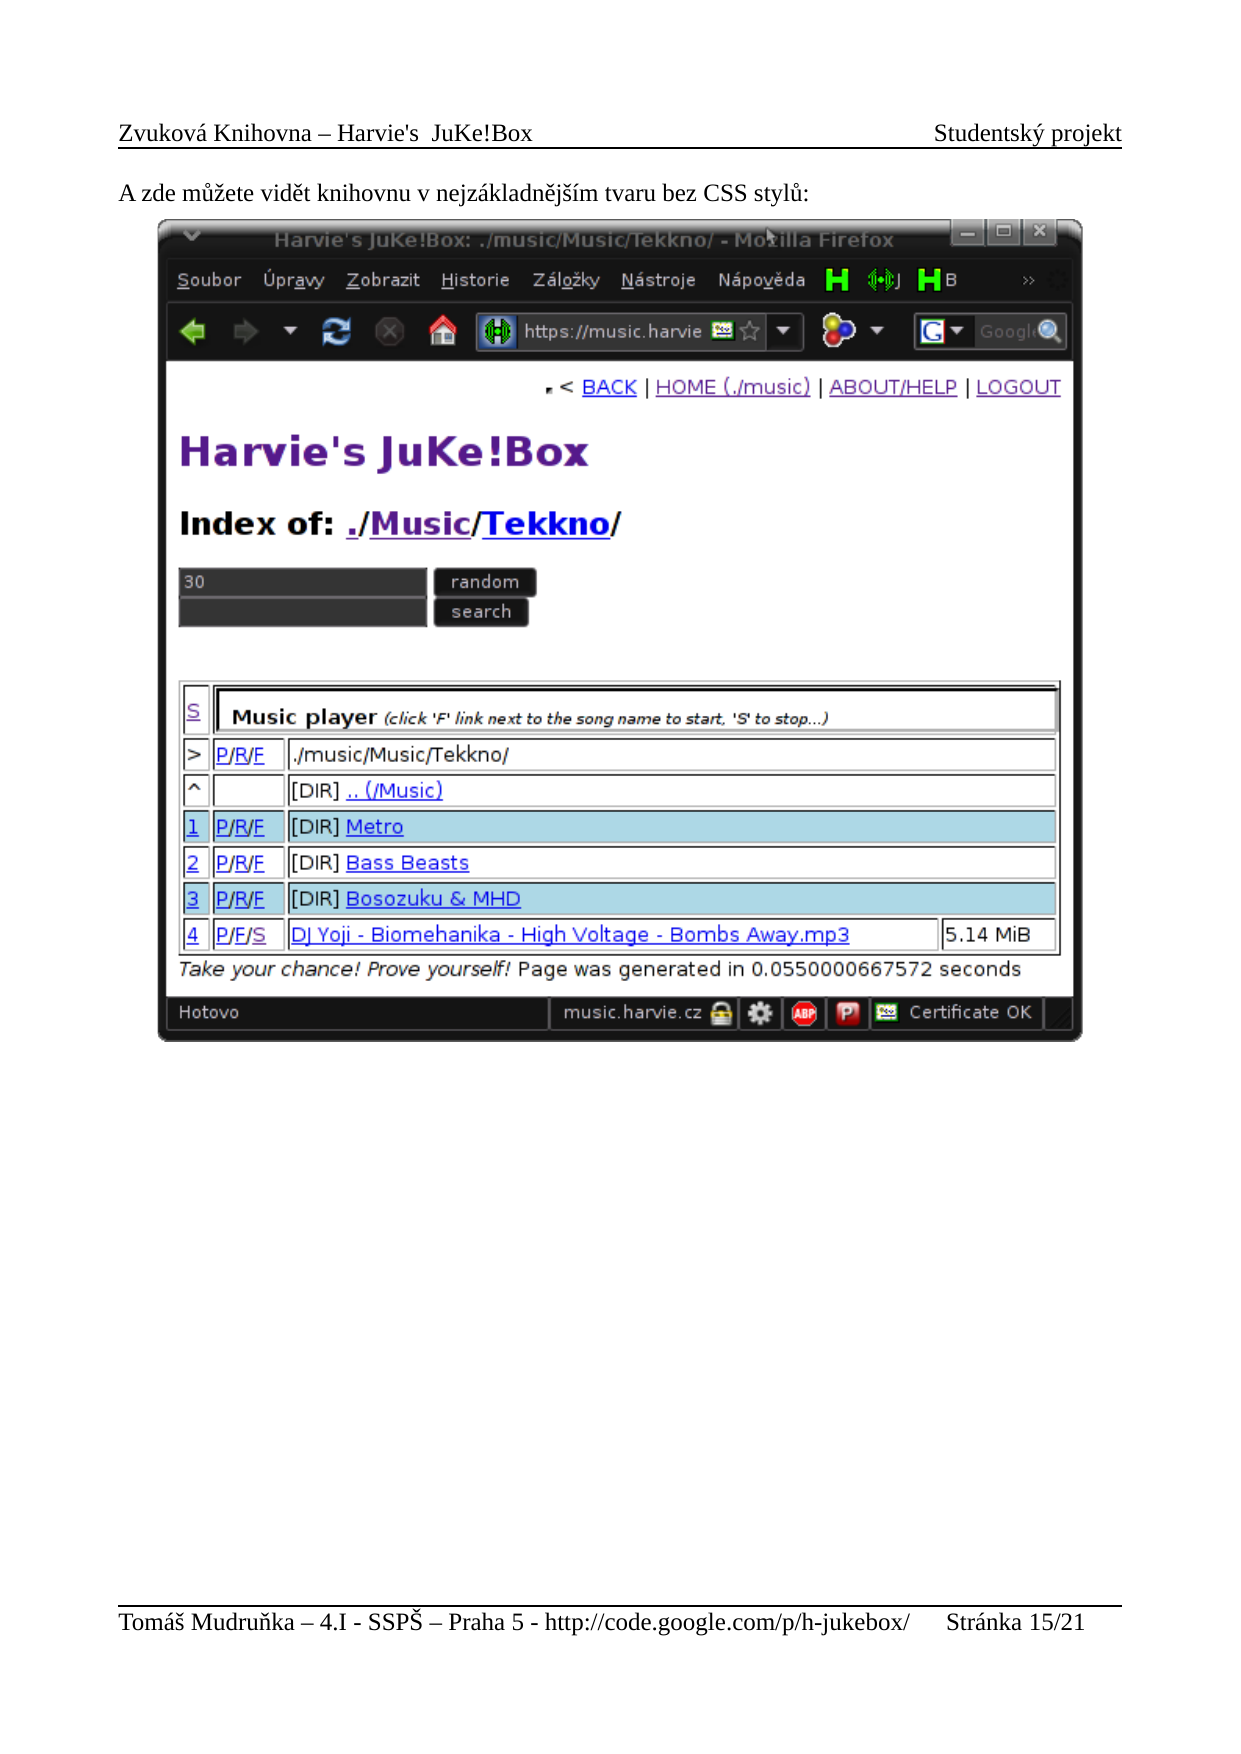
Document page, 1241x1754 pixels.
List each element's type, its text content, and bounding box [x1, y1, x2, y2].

text A zde můžete vidět knihovnu v nejzákladnějším tvaru bez CSS stylů: [118, 178, 1122, 207]
picture [157, 219, 1083, 1042]
